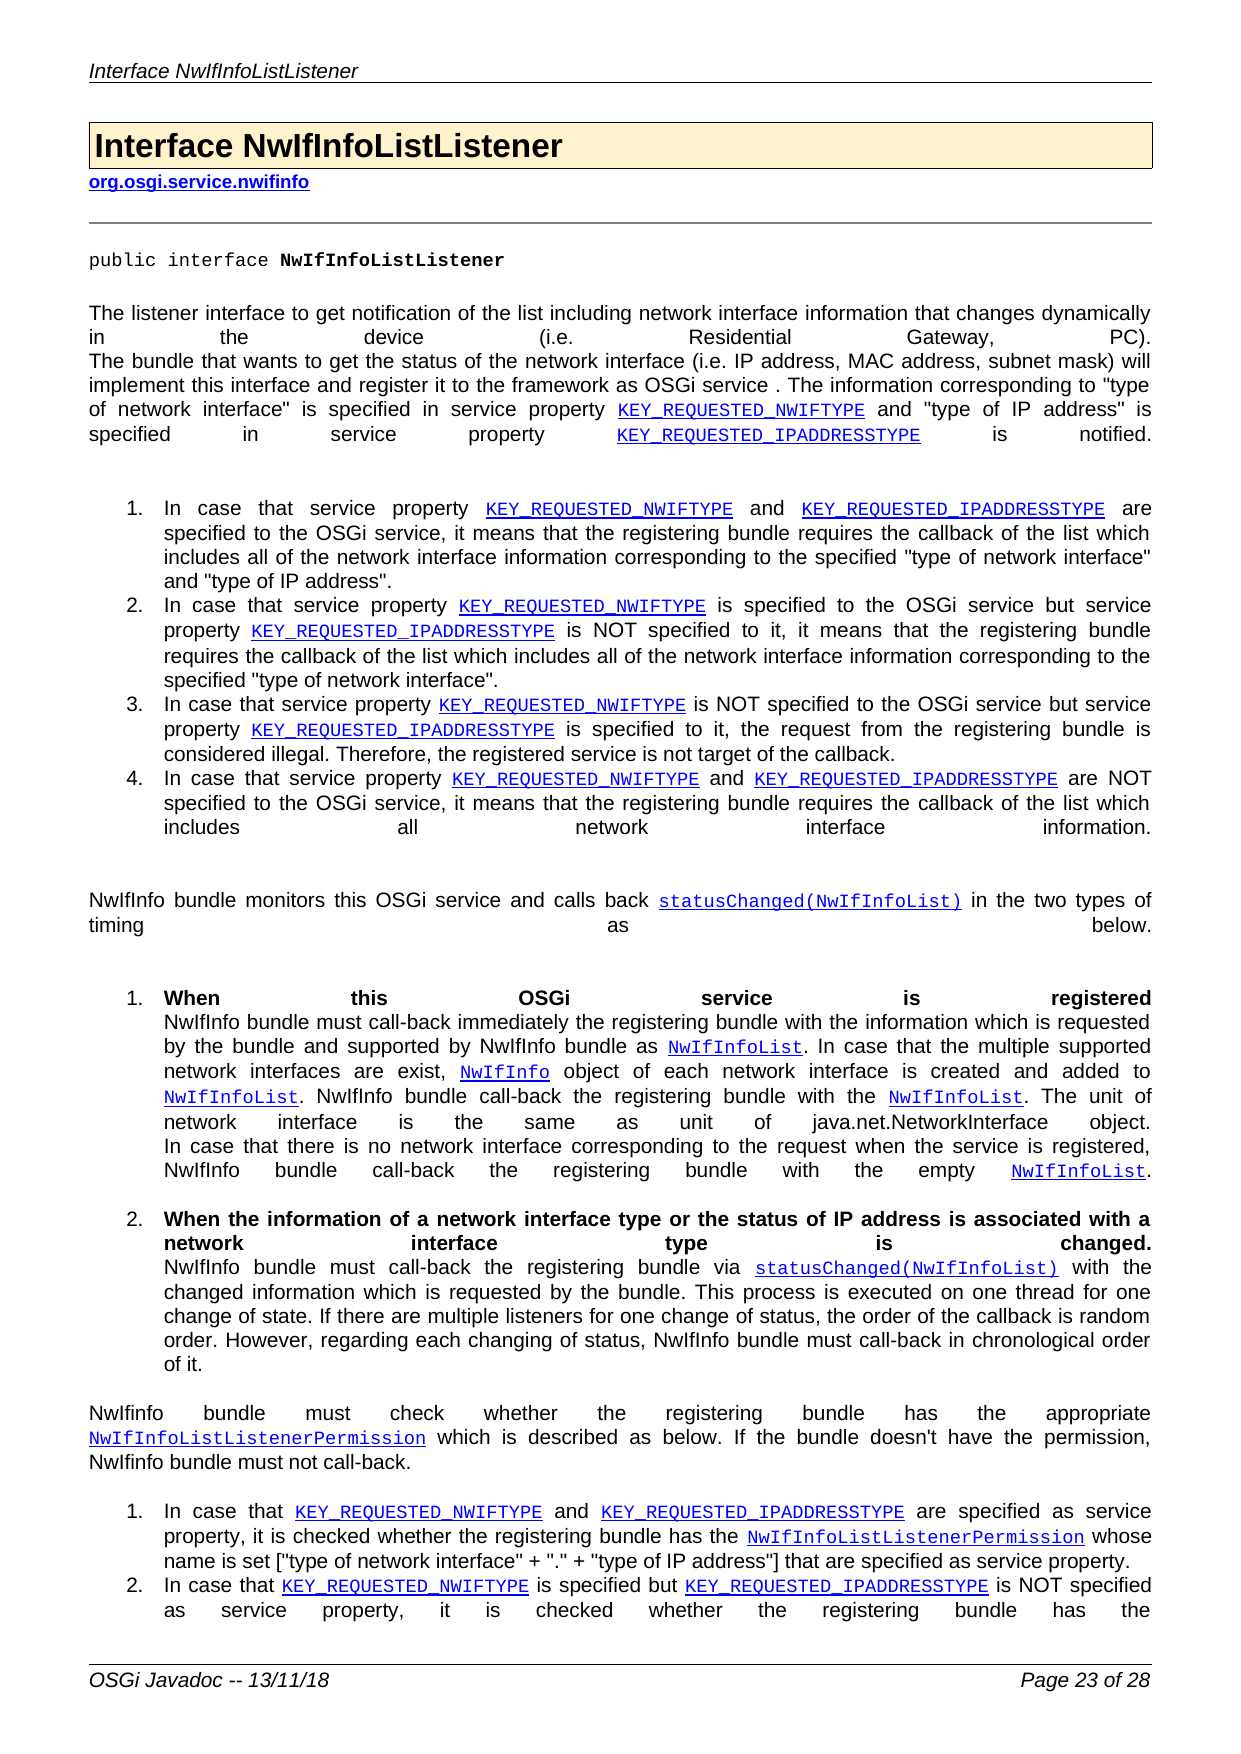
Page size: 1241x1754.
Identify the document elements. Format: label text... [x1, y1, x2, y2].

list In case that service property KEY_REQUESTED_NWIFTYPE and KEY_REQUESTED_IPADDRESSTYPE are NOT specified to the OSGi service, it means that the registering bundle requires the callback of the list which includes all network interface information. [126, 766, 1152, 863]
list When the information of a network interface type or the status of IP address is associated with a network interface type is changed. NwIfInfo bundle must call-back the registering bundle via statusChanged(NwIfInfoList) with the changed information which is requested by the bundle. This process is executed on one thread for one change of state. If there are multiple listeners for one change of status, the order of the callback is random order. However, regarding each changing of status, NwIfInfo bundle must call-back in chronological order of it. [126, 1207, 1152, 1376]
list In case that KEY_REQUESTED_NWIFTYPE and KEY_REQUESTED_IPADDRESSTYPE are specified as service property, it is checked whether the registering bundle has the NwIfInfoListListenerPermission whose name is set ["type of network interface" + "." + "type of IP address"] that are specified as service property. [126, 1499, 1152, 1573]
list In case that service property KEY_REQUESTED_NWIFTYPE is NOT specified to the OSGi service but service property KEY_REQUESTED_IPADDRESSTYPE is specified to it, the request from the registering bundle is considered illegal. Therefore, the registered service is not target of the callback. [126, 691, 1152, 766]
subtitle Interface NwIfInfoListListener [90, 123, 1152, 168]
text org.osgi.service.nwifinfo [88, 171, 1152, 193]
text The listener interface to get notification of the list including network interface information that changes dynamically in the device (i.e. Residential Gateway, PC). The bundle that wants to get the status of the network interface (i.e. IP address, MAC address, subnet mask) will implement this interface and register it to the framework as OSGi service . The information corresponding to "type of network interface" is specified in service property KEY_REQUESTED_NWIFTYPE and "type of IP address" is specified in service property KEY_REQUESTED_IPADDRESSTYPE is notified. [88, 301, 1152, 471]
text NwIfInfo bundle monitors this OSGi service and calls back statusChanged(NwIfInfoList) in the two types of timing as below. [88, 888, 1152, 961]
list In case that service property KEY_REQUESTED_NWIFTYPE is specified to the OSGi service but service property KEY_REQUESTED_IPADDRESSTYPE is NOT specified to it, it means that the registering bundle requires the callback of the list which includes all of the network interface information corresponding to the specified "type of network interface". [126, 593, 1152, 691]
text NwIfinfo bundle must check whether the registering bundle has the appropriate NwIfInfoListListenerPermission which is described as below. If the bundle doesn't have the permission, NwIfinfo bundle must not call-back. [88, 1401, 1152, 1474]
text public interface NwIfInfoListListener [88, 250, 1152, 272]
list In case that KEY_REQUESTED_NWIFTYPE is specified but KEY_REQUESTED_IPADDRESSTYPE is NOT specified as service property, it is checked whether the registering bundle has the [126, 1573, 1152, 1622]
list In case that service property KEY_REQUESTED_NWIFTYPE and KEY_REQUESTED_IPADDRESSTYPE are specified to the OSGi service, it means that the registering bundle requires the callback of the list which includes all of the network interface information corresponding to the specified "type of network interface" and "type of IP address". [126, 496, 1152, 593]
list When this OSGi service is registered NwIfInfo bundle must call-back immediately the registering bundle with the information which is requested by the bundle and supported by NwIfInfo bundle as NwIfInfoList. In case that the multiple supported network interfaces are exist, NwIfInfo object of each network interface is created and added to NwIfInfoList. NwIfInfo bundle call-back the registering bundle with the NwIfInfoList. The unit of network interface is the same as unit of java.net.NetworkInterface object. In case that there is no network interface corresponding to the request when the service is registered, NwIfInfo bundle call-back the registering bundle with the empty NwIfInfoList. [126, 986, 1152, 1207]
